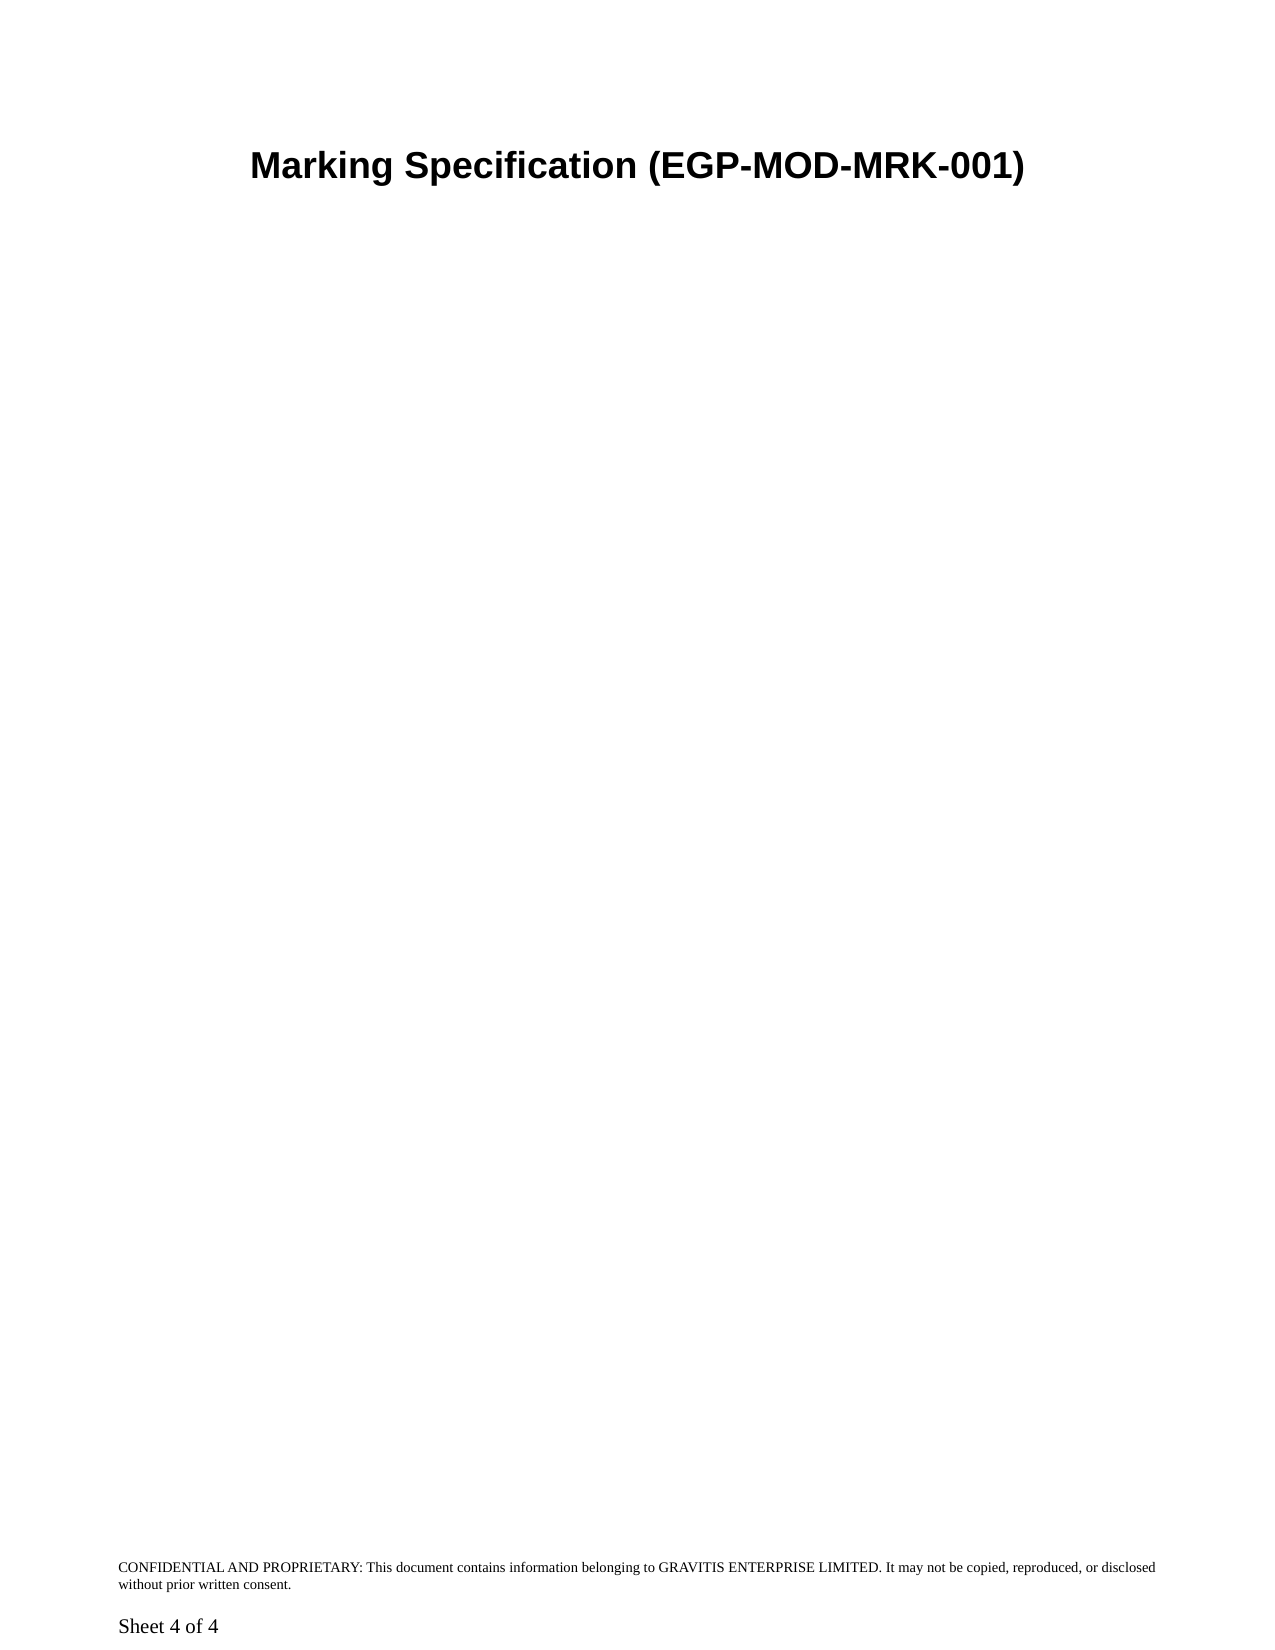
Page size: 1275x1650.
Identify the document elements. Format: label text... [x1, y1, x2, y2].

subtitle Marking Specification (EGP-MOD-MRK-001) [118, 143, 1157, 186]
